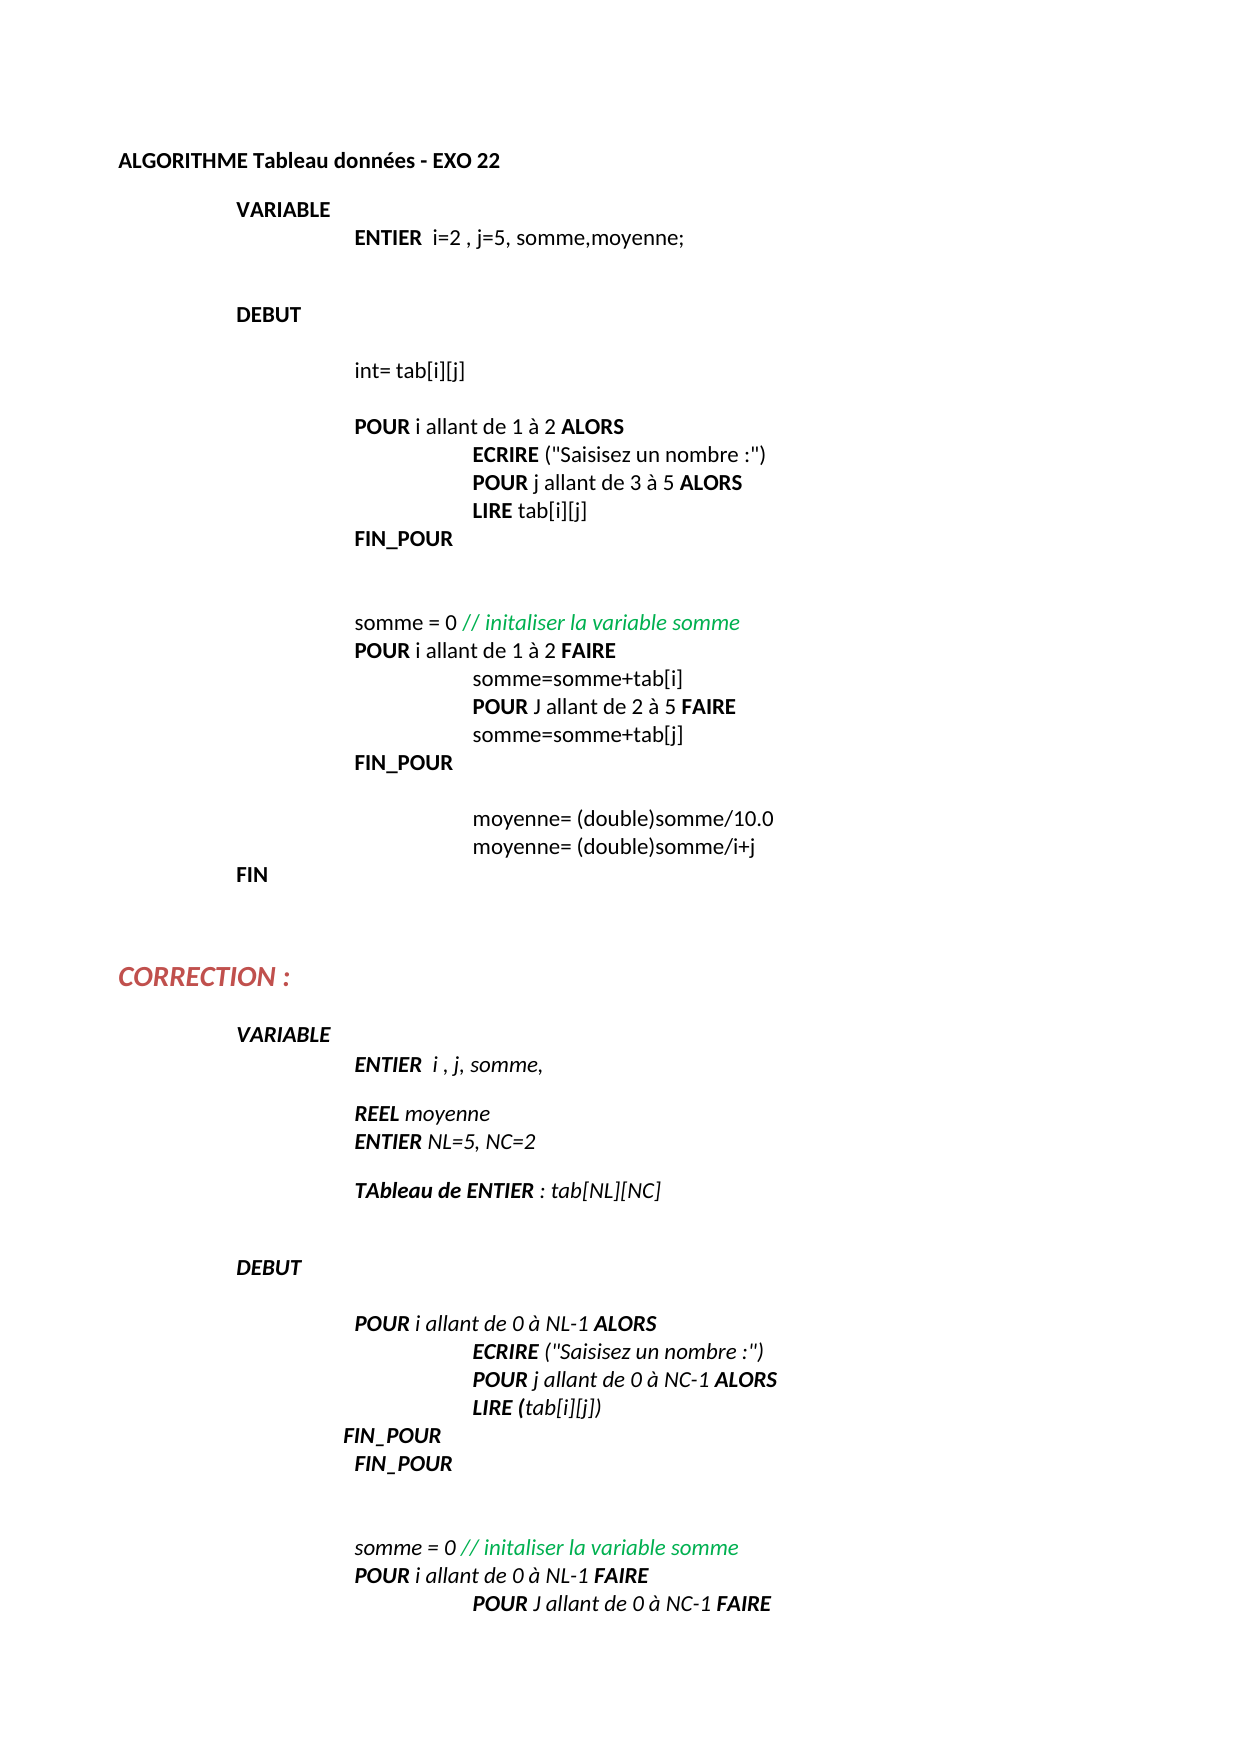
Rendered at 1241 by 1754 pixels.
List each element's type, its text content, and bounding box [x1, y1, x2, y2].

text POUR i allant de 0 à NL-1 ALORS [118, 1309, 1122, 1337]
text POUR J allant de 2 à 5 FAIRE [118, 692, 1122, 720]
text LIRE (tab[i][j]) [118, 1393, 1122, 1421]
text POUR j allant de 3 à 5 ALORS [118, 468, 1122, 496]
text POUR i allant de 1 à 2 ALORS [118, 412, 1122, 440]
text ECRIRE ("Saisisez un nombre :") [118, 440, 1122, 468]
text REEL moyenne ENTIER NL=5, NC=2 [118, 1099, 1122, 1155]
text somme=somme+tab[i] [118, 664, 1122, 692]
text POUR i allant de 1 à 2 FAIRE [118, 636, 1122, 664]
text FIN [118, 860, 1122, 888]
text FIN_POUR [118, 748, 1122, 776]
text DEBUT [118, 1225, 1122, 1309]
text CORRECTION : [118, 958, 1122, 994]
text POUR J allant de 0 à NC-1 FAIRE [118, 1589, 1122, 1617]
text moyenne= (double)somme/10.0 [118, 804, 1122, 832]
text VARIABLE ENTIER i , j, somme, [118, 1014, 1122, 1078]
text moyenne= (double)somme/i+j [118, 832, 1122, 860]
text VARIABLE ENTIER i=2 , j=5, somme,moyenne; [118, 195, 1122, 251]
text FIN_POUR [118, 524, 1122, 552]
text TAbleau de ENTIER : tab[NL][NC] [118, 1176, 1122, 1204]
text DEBUT [118, 272, 1122, 356]
text POUR j allant de 0 à NC-1 ALORS [118, 1365, 1122, 1393]
text FIN_POUR [118, 1449, 1122, 1477]
text POUR i allant de 0 à NL-1 FAIRE [118, 1561, 1122, 1589]
text int= tab[i][j] [118, 356, 1122, 384]
text FIN_POUR [343, 1421, 1122, 1449]
text somme=somme+tab[j] [118, 720, 1122, 748]
text ALGORITHME Tableau données - EXO 22 [118, 146, 1122, 174]
text somme = 0 // initaliser la variable somme [118, 1533, 1122, 1561]
text ECRIRE ("Saisisez un nombre :") [118, 1337, 1122, 1365]
text LIRE tab[i][j] [118, 496, 1122, 524]
text somme = 0 // initaliser la variable somme [118, 608, 1122, 636]
